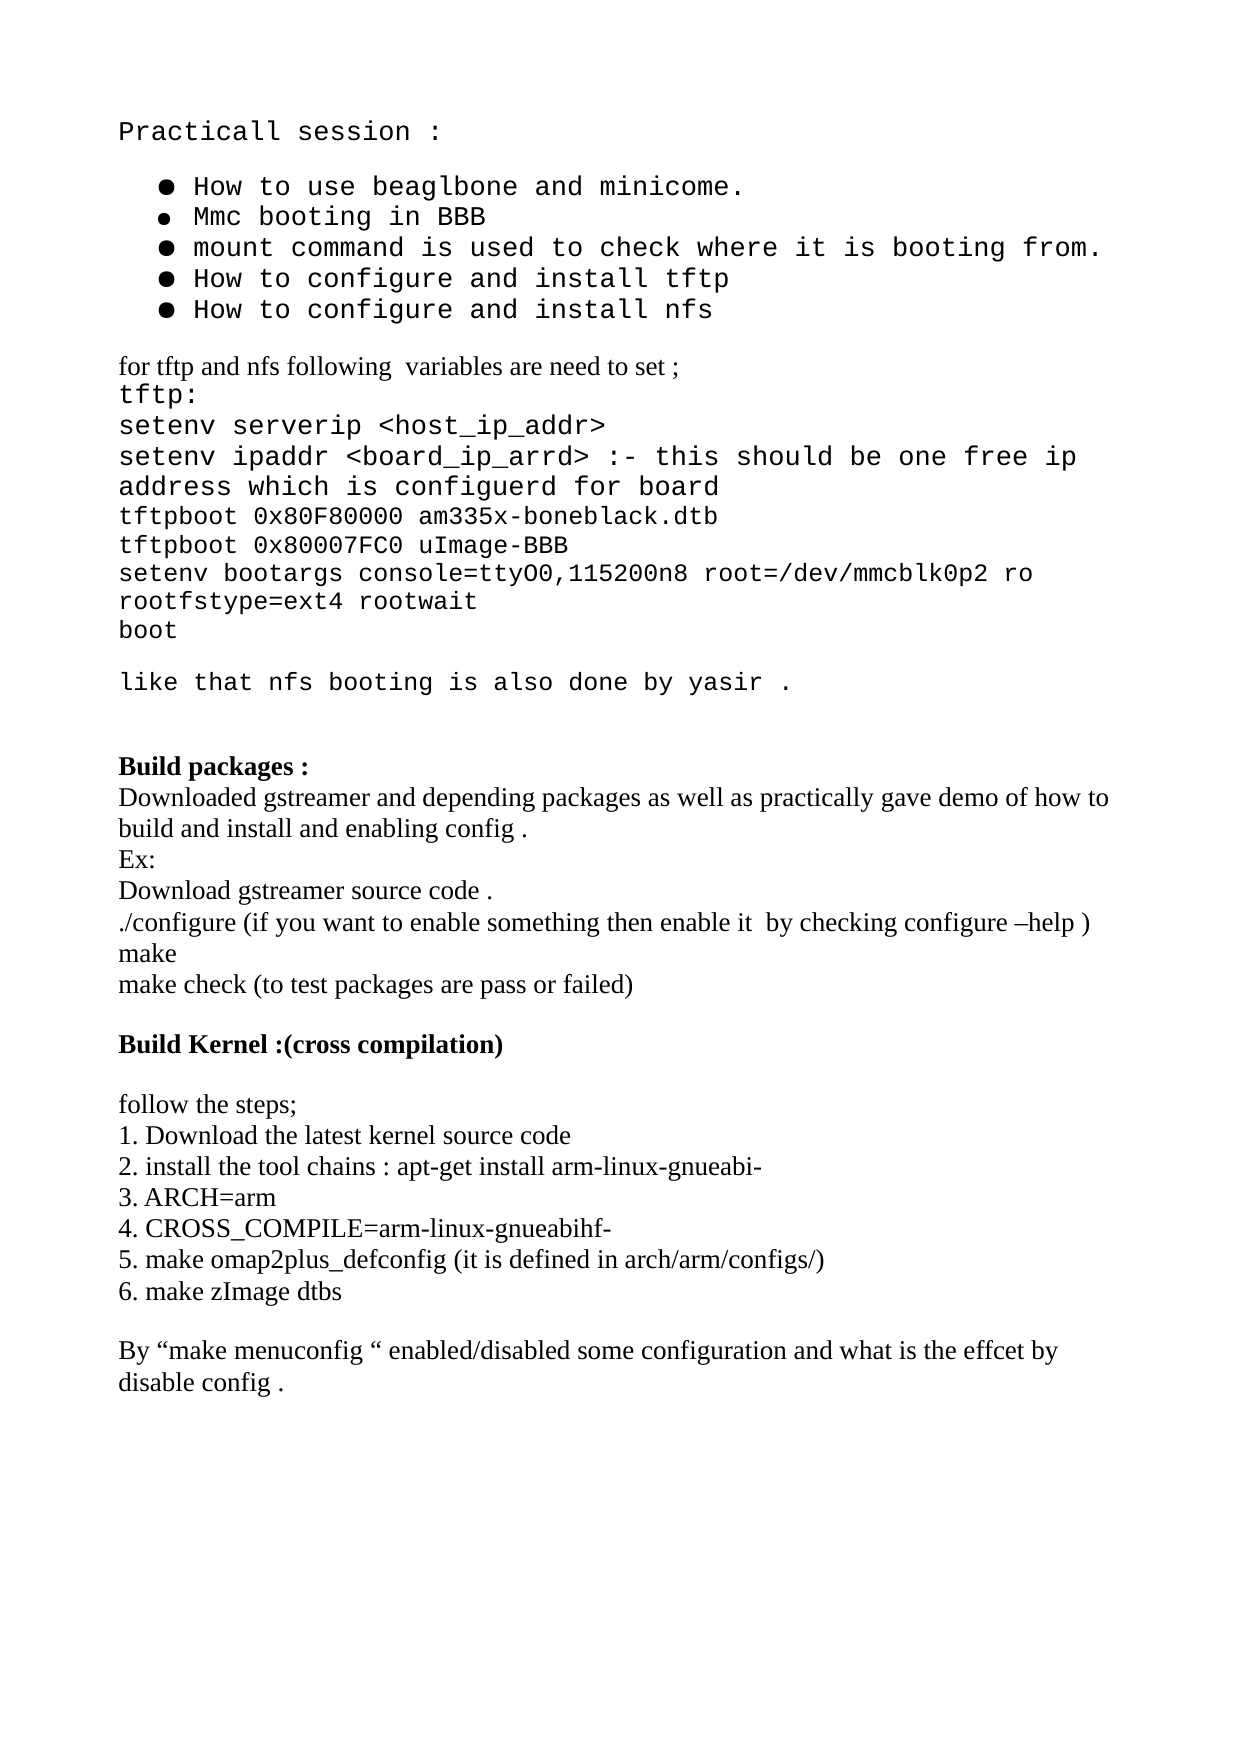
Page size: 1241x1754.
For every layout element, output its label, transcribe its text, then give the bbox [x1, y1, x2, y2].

text setenv ipaddr <board_ip_arrd> :- this should be one free ip address which is configuerd for board [118, 442, 1122, 504]
text 5. make omap2plus_defconfig (it is defined in arch/arm/configs/) [118, 1243, 1122, 1274]
text Download gstreamer source code . [118, 874, 1122, 906]
text for tftp and nfs following variables are need to set ; [118, 350, 1122, 381]
text 2. install the tool chains : apt-get install arm-linux-gnueabi- [118, 1150, 1122, 1181]
text 3. ARCH=arm [118, 1181, 1122, 1212]
text tftpboot 0x80007FC0 uImage-BBB [118, 532, 1122, 561]
text make check (to test packages are pass or failed) [118, 968, 1122, 999]
text Practicall session : [118, 118, 1122, 149]
text boot [118, 617, 1122, 646]
text Ex: [118, 843, 1122, 874]
text Build packages : [118, 750, 1122, 781]
text setenv bootargs console=ttyO0,115200n8 root=/dev/mmcblk0p2 ro rootfstype=ext4 rootwait [118, 561, 1122, 617]
list mount command is used to check where it is booting from. [156, 234, 1122, 265]
text 1. Download the latest kernel source code [118, 1119, 1122, 1150]
text like that nfs booting is also done by yasir . [118, 669, 1122, 697]
list Mmc booting in BBB [156, 203, 1122, 234]
text setenv serverip <host_ip_addr> [118, 412, 1122, 442]
text ./configure (if you want to enable something then enable it by checking configure –help ) [118, 906, 1122, 937]
text follow the steps; [118, 1088, 1122, 1119]
text Build Kernel :(cross compilation) [118, 1028, 1122, 1059]
text tftp: [118, 381, 1122, 412]
list How to use beaglbone and minicome. [156, 172, 1122, 203]
text tftpboot 0x80F80000 am335x-boneblack.dtb [118, 504, 1122, 532]
text Downloaded gstreamer and depending packages as well as practically gave demo of how to build and install and enabling config . [118, 781, 1122, 843]
text make [118, 937, 1122, 968]
text 6. make zImage dtbs [118, 1274, 1122, 1306]
text 4. CROSS_COMPILE=arm-linux-gnueabihf- [118, 1212, 1122, 1243]
text By “make menuconfig “ enabled/disabled some configuration and what is the effcet by disable config . [118, 1334, 1122, 1397]
list How to configure and install nfs [156, 295, 1122, 326]
list How to configure and install tftp [156, 265, 1122, 295]
